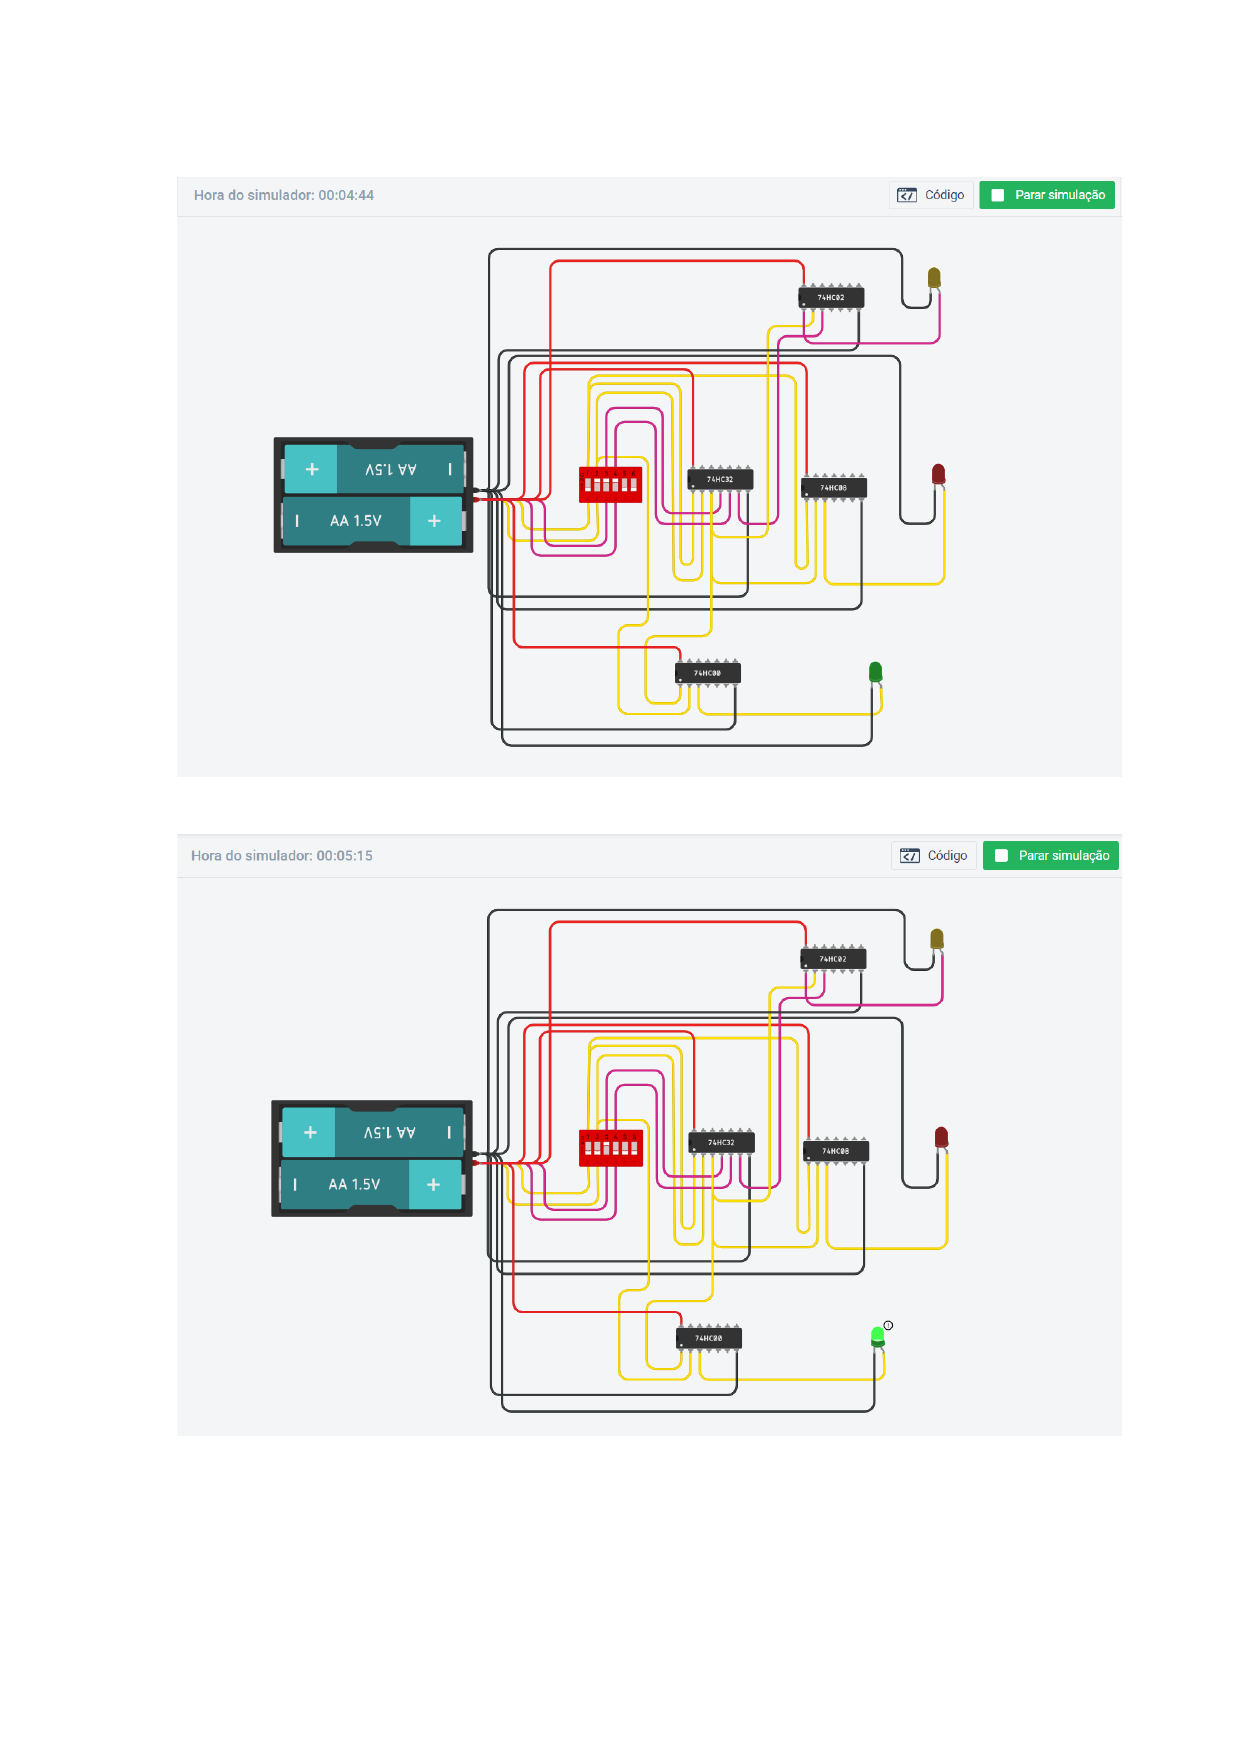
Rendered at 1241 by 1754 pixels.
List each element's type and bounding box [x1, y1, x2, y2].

picture [177, 834, 1123, 1436]
picture [177, 177, 1123, 777]
